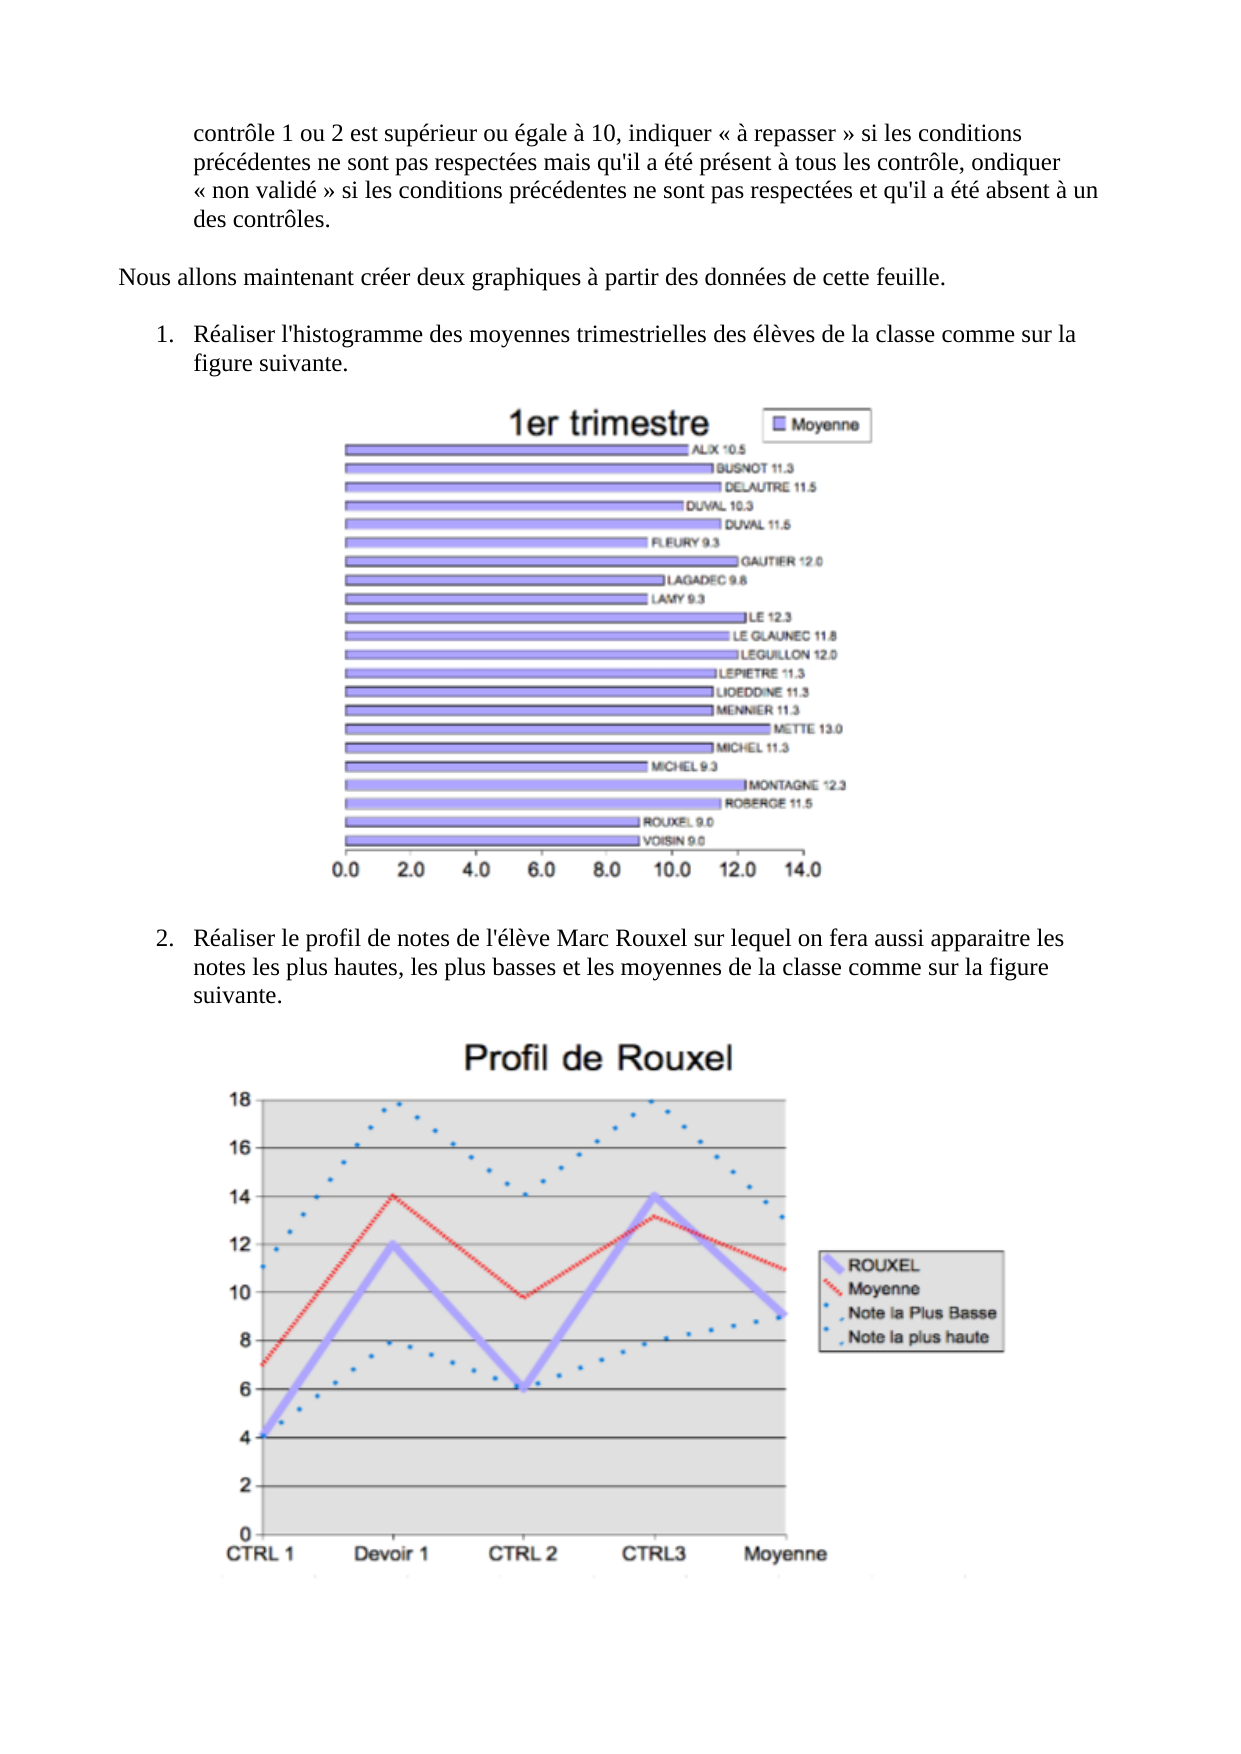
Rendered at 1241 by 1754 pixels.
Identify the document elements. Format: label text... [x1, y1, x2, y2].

list Réaliser le profil de notes de l'élève Marc Rouxel sur lequel on fera aussi apparaitre les notes les plus hautes, les plus basses et les moyennes de la classe comme sur la figure suivante. [156, 923, 1122, 1009]
list contrôle 1 ou 2 est supérieur ou égale à 10, indiquer « à repasser » si les conditions précédentes ne sont pas respectées mais qu'il a été présent à tous les contrôle, ondiquer « non validé » si les conditions précédentes ne sont pas respectées et qu'il a été absent à un des contrôles. [156, 118, 1122, 233]
picture [320, 398, 882, 886]
list Réaliser l'histogramme des moyennes trimestrielles des élèves de la classe comme sur la figure suivante. [156, 319, 1122, 377]
text Nous allons maintenant créer deux graphiques à partir des données de cette feuille. [118, 262, 1122, 291]
picture [192, 1022, 1034, 1584]
